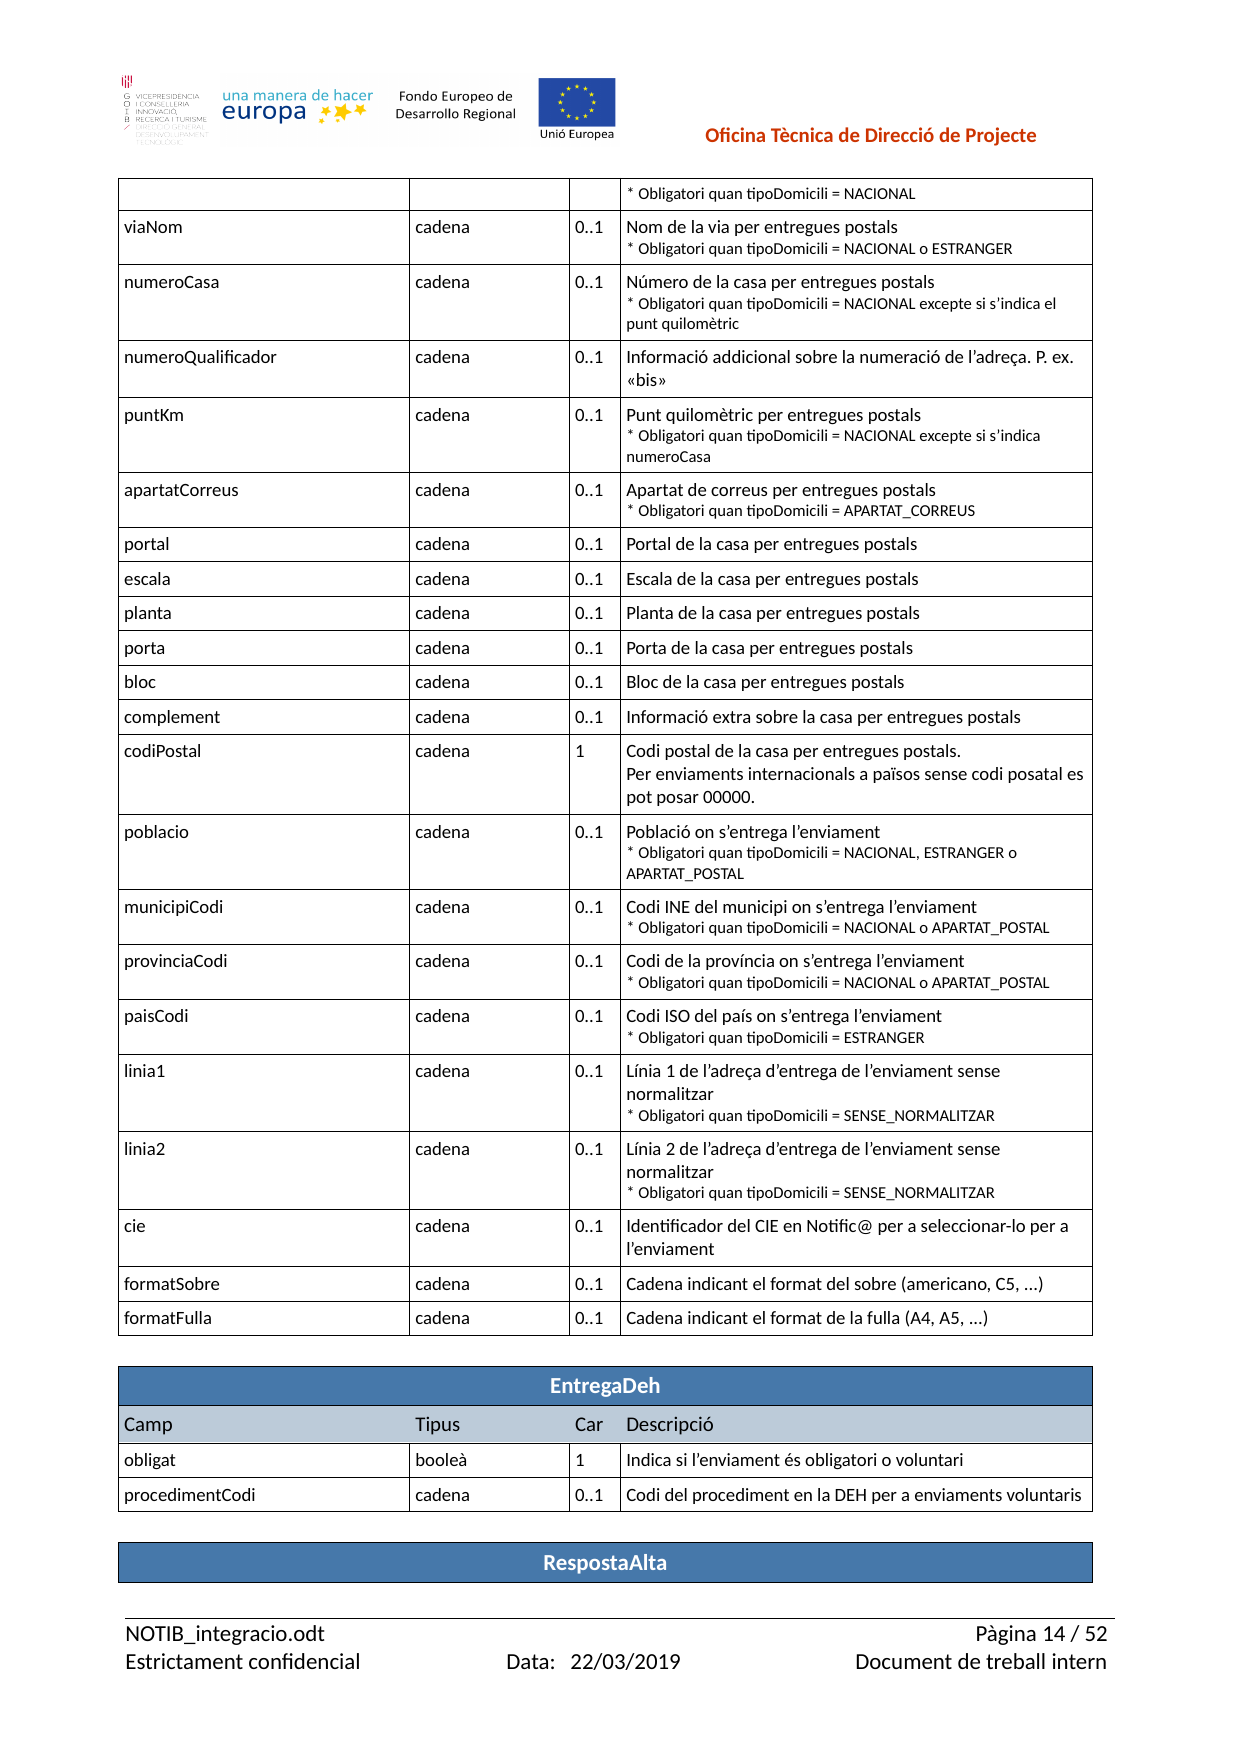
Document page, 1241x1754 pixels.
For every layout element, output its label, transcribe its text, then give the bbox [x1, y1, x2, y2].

table_cell numeroCasa [119, 265, 409, 339]
table_cell Número de la casa per entregues postals * Obligatori quan tipoDomicili = NACIONAL excepte si s’indica el punt quilomètric [621, 265, 1092, 339]
table_cell cadena [410, 815, 569, 889]
table_cell Codi INE del municipi on s’entrega l’enviament * Obligatori quan tipoDomicili = NACIONAL o APARTAT_POSTAL [621, 890, 1092, 944]
table_cell Identificador del CIE en Notific@ per a seleccionar-lo per a l’enviament [621, 1210, 1092, 1266]
table_cell 0..1 [570, 945, 620, 999]
table_cell Escala de la casa per entregues postals [621, 562, 1092, 596]
table_cell linia2 [119, 1132, 409, 1209]
table_cell obligat [119, 1444, 409, 1477]
table_cell [410, 179, 569, 209]
table_cell cadena [410, 1302, 569, 1335]
table_cell cadena [410, 631, 569, 665]
table_cell Porta de la casa per entregues postals [621, 631, 1092, 665]
table_cell 0..1 [570, 473, 620, 527]
table_cell bloc [119, 666, 409, 699]
table_cell cadena [410, 211, 569, 264]
table_cell cadena [410, 398, 569, 472]
table_cell 0..1 [570, 265, 620, 339]
table_cell Línia 2 de l’adreça d’entrega de l’enviament sense normalitzar * Obligatori quan tipoDomicili = SENSE_NORMALITZAR [621, 1132, 1092, 1209]
table_cell linia1 [119, 1055, 409, 1131]
table_cell escala [119, 562, 409, 596]
table_cell 0..1 [570, 1210, 620, 1266]
table_cell cadena [410, 265, 569, 339]
table_cell Nom de la via per entregues postals * Obligatori quan tipoDomicili = NACIONAL o ESTRANGER [621, 211, 1092, 264]
table_cell 0..1 [570, 1478, 620, 1511]
table_cell formatFulla [119, 1302, 409, 1335]
table_cell Cadena indicant el format de la fulla (A4, A5, ...) [621, 1302, 1092, 1335]
table_cell Informació extra sobre la casa per entregues postals [621, 700, 1092, 734]
table_cell cadena [410, 1478, 569, 1511]
table_cell cadena [410, 890, 569, 944]
table_cell cie [119, 1210, 409, 1266]
table_cell 0..1 [570, 211, 620, 264]
table_cell Població on s’entrega l’enviament * Obligatori quan tipoDomicili = NACIONAL, ESTRANGER o APARTAT_POSTAL [621, 815, 1092, 889]
table_cell cadena [410, 528, 569, 561]
table_cell cadena [410, 735, 569, 814]
table_cell cadena [410, 1132, 569, 1209]
picture [118, 73, 213, 147]
table_cell 1 [570, 735, 620, 814]
table_cell * Obligatori quan tipoDomicili = NACIONAL [621, 179, 1092, 209]
table_cell 0..1 [570, 890, 620, 944]
table_cell cadena [410, 945, 569, 999]
table_cell puntKm [119, 398, 409, 472]
table_cell 1 [570, 1444, 620, 1477]
table_cell Apartat de correus per entregues postals * Obligatori quan tipoDomicili = APARTAT_CORREUS [621, 473, 1092, 527]
table_cell cadena [410, 1055, 569, 1131]
table_cell numeroQualificador [119, 341, 409, 397]
table_cell paisCodi [119, 1000, 409, 1053]
table_cell planta [119, 597, 409, 630]
table_cell viaNom [119, 211, 409, 264]
table_cell cadena [410, 597, 569, 630]
table_cell 0..1 [570, 700, 620, 734]
table_cell Codi de la província on s’entrega l’enviament * Obligatori quan tipoDomicili = NACIONAL o APARTAT_POSTAL [621, 945, 1092, 999]
table_cell 0..1 [570, 1000, 620, 1053]
table_header EntregaDeh [119, 1367, 1092, 1405]
table_cell portal [119, 528, 409, 561]
table_cell Camp [119, 1406, 409, 1442]
table_cell 0..1 [570, 398, 620, 472]
table_cell Codi postal de la casa per entregues postals. Per enviaments internacionals a països sense codi posatal es pot posar 00000. [621, 735, 1092, 814]
table_cell [570, 179, 620, 209]
table_cell 0..1 [570, 631, 620, 665]
table_cell cadena [410, 473, 569, 527]
table_cell 0..1 [570, 1302, 620, 1335]
table_cell [119, 179, 409, 209]
table_cell Codi del procediment en la DEH per a enviaments voluntaris [621, 1478, 1092, 1511]
table_cell Línia 1 de l’adreça d’entrega de l’enviament sense normalitzar * Obligatori quan tipoDomicili = SENSE_NORMALITZAR [621, 1055, 1092, 1131]
table_cell porta [119, 631, 409, 665]
table_cell 0..1 [570, 597, 620, 630]
table_cell codiPostal [119, 735, 409, 814]
table_cell Descripció [620, 1406, 1092, 1442]
table_cell Planta de la casa per entregues postals [621, 597, 1092, 630]
table_cell cadena [410, 700, 569, 734]
table_cell cadena [410, 1000, 569, 1053]
table_cell Portal de la casa per entregues postals [621, 528, 1092, 561]
picture [219, 73, 621, 147]
table_cell cadena [410, 666, 569, 699]
table_cell provinciaCodi [119, 945, 409, 999]
table_cell Punt quilomètric per entregues postals * Obligatori quan tipoDomicili = NACIONAL excepte si s’indica numeroCasa [621, 398, 1092, 472]
table_cell cadena [410, 341, 569, 397]
table_cell 0..1 [570, 1267, 620, 1301]
table_cell 0..1 [570, 562, 620, 596]
table_header RespostaAlta [119, 1543, 1092, 1582]
table_cell complement [119, 700, 409, 734]
table_cell 0..1 [570, 666, 620, 699]
table_cell Indica si l’enviament és obligatori o voluntari [621, 1444, 1092, 1477]
table_cell Car [569, 1406, 620, 1442]
table_cell Codi ISO del país on s’entrega l’enviament * Obligatori quan tipoDomicili = ESTRANGER [621, 1000, 1092, 1053]
table_cell 0..1 [570, 815, 620, 889]
table_cell poblacio [119, 815, 409, 889]
table_cell 0..1 [570, 341, 620, 397]
table_cell cadena [410, 1267, 569, 1301]
table_cell cadena [410, 562, 569, 596]
table_cell cadena [410, 1210, 569, 1266]
table_cell 0..1 [570, 1132, 620, 1209]
table_cell 0..1 [570, 1055, 620, 1131]
table_cell formatSobre [119, 1267, 409, 1301]
table_cell Bloc de la casa per entregues postals [621, 666, 1092, 699]
table_cell apartatCorreus [119, 473, 409, 527]
table_cell Informació addicional sobre la numeració de l’adreça. P. ex. «bis» [621, 341, 1092, 397]
table_cell booleà [410, 1444, 569, 1477]
table_cell municipiCodi [119, 890, 409, 944]
table_cell Cadena indicant el format del sobre (americano, C5, ...) [621, 1267, 1092, 1301]
table_cell Tipus [409, 1406, 569, 1442]
table_cell procedimentCodi [119, 1478, 409, 1511]
table_cell 0..1 [570, 528, 620, 561]
